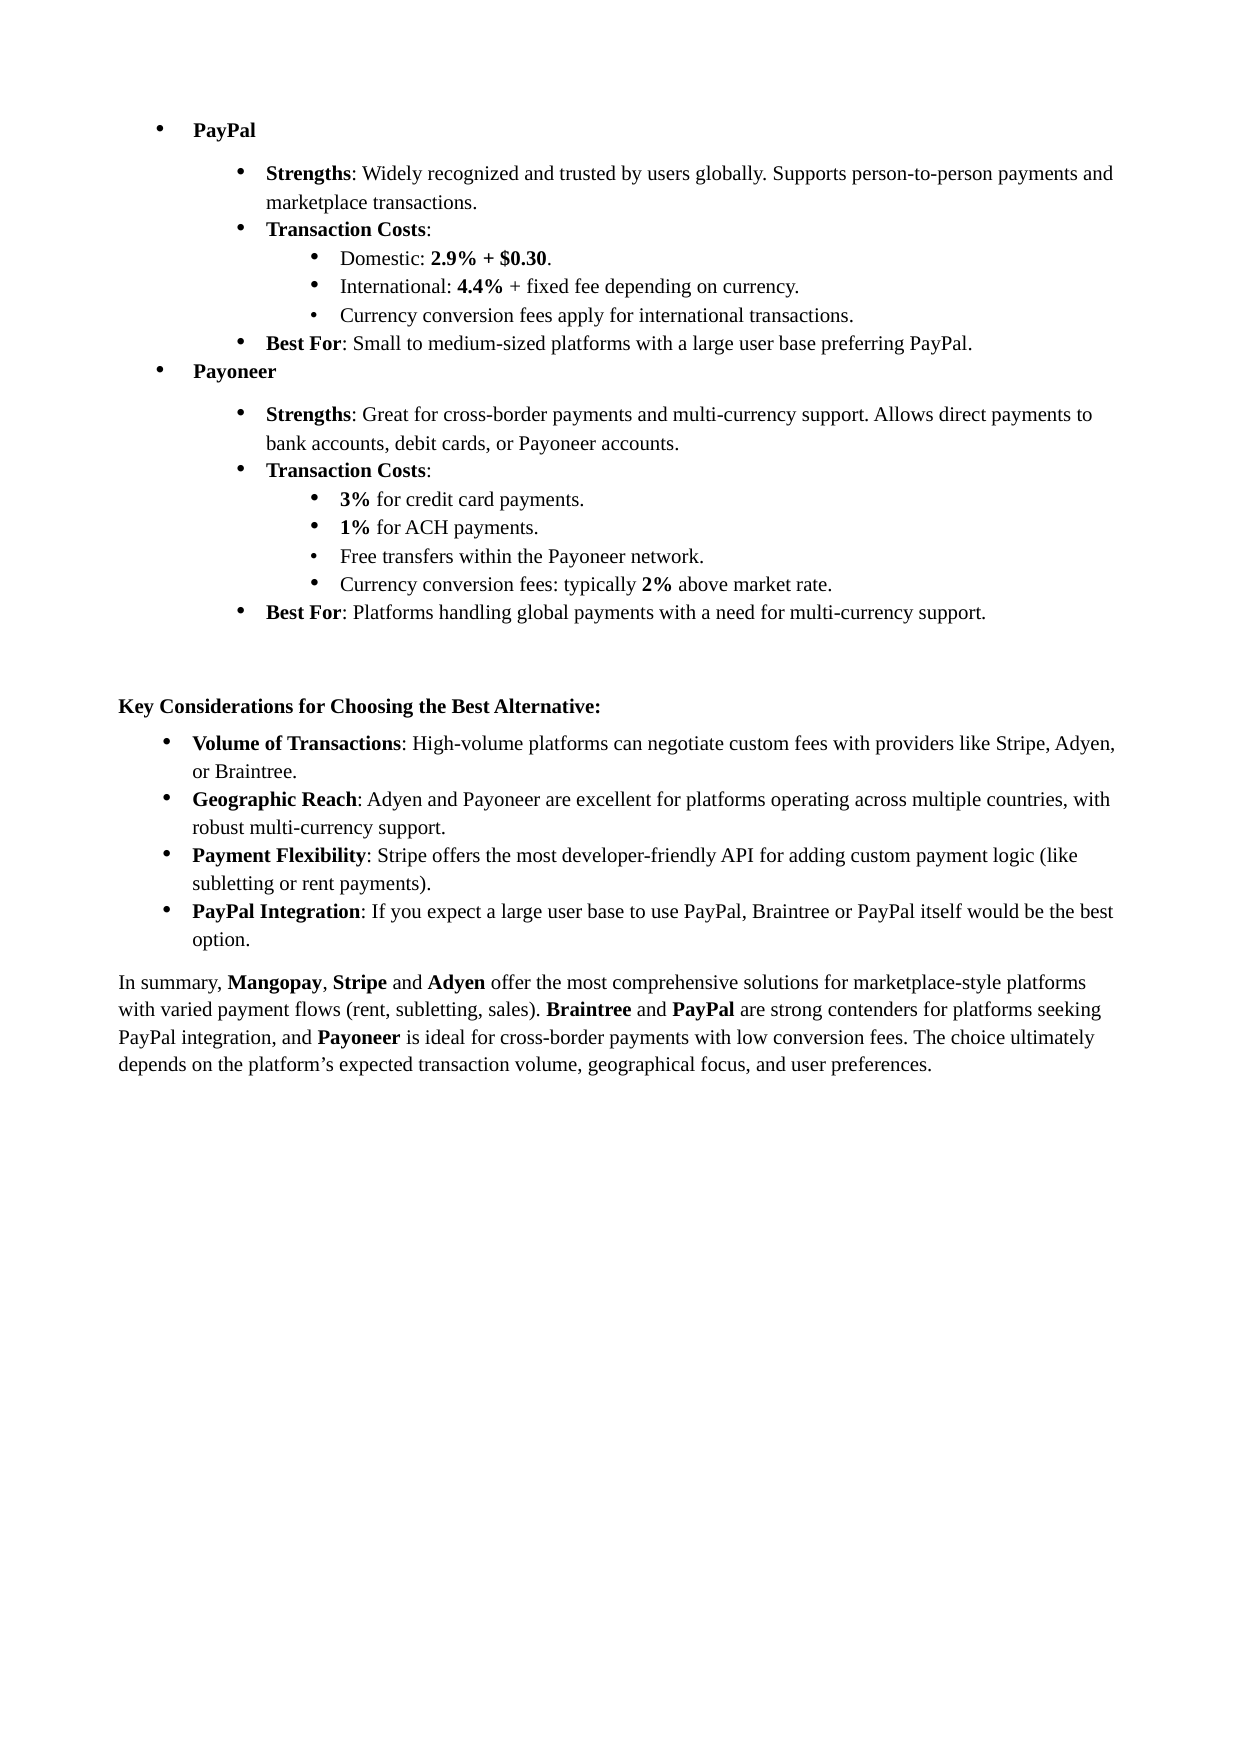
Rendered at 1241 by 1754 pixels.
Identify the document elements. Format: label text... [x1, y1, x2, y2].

list PayPal Integration: If you expect a large user base to use PayPal, Braintree or PayPal itself would be the best option. [162, 899, 1122, 951]
list Currency conversion fees: typically 2% above market rate. [310, 571, 1122, 596]
list Free transfers within the Payoneer network. [310, 544, 1122, 568]
subtitle Key Considerations for Choosing the Best Alternative: [118, 694, 1122, 718]
list 3% for credit card payments. [310, 487, 1122, 512]
list Payment Flexibility: Stripe offers the most developer-friendly API for adding custom payment logic (like subletting or rent payments). [162, 843, 1122, 895]
list Strengths: Great for cross-border payments and multi-currency support. Allows direct payments to bank accounts, debit cards, or Payoneer accounts. [236, 402, 1122, 455]
list Geographic Reach: Adyen and Payoneer are excellent for platforms operating across multiple countries, with robust multi-currency support. [162, 787, 1122, 839]
list Transaction Costs: [236, 217, 1122, 242]
list Strengths: Widely recognized and trusted by users globally. Supports person-to-person payments and marketplace transactions. [236, 161, 1122, 214]
list Best For: Platforms handling global payments with a need for multi-currency support. [236, 600, 1122, 625]
list 1% for ACH payments. [310, 515, 1122, 540]
text In summary, Mangopay, Stripe and Adyen offer the most comprehensive solutions for marketplace-style platforms with varied payment flows (rent, subletting, sales). Braintree and PayPal are strong contenders for platforms seeking PayPal integration, and Payoneer is ideal for cross-border payments with low conversion fees. The choice ultimately depends on the platform’s expected transaction volume, geographical focus, and user preferences. [118, 969, 1122, 1076]
list International: 4.4% + fixed fee depending on currency. [310, 274, 1122, 299]
list Payoneer [156, 359, 1122, 384]
list Currency conversion fees apply for international transactions. [310, 303, 1122, 327]
list PayPal [156, 118, 1122, 143]
list Domestic: 2.9% + $0.30. [310, 246, 1122, 271]
list Volume of Transactions: High-volume platforms can negotiate custom fees with providers like Stripe, Adyen, or Braintree. [162, 731, 1122, 783]
list Best For: Small to medium-sized platforms with a large user base preferring PayPal. [236, 331, 1122, 355]
list Transaction Costs: [236, 458, 1122, 483]
